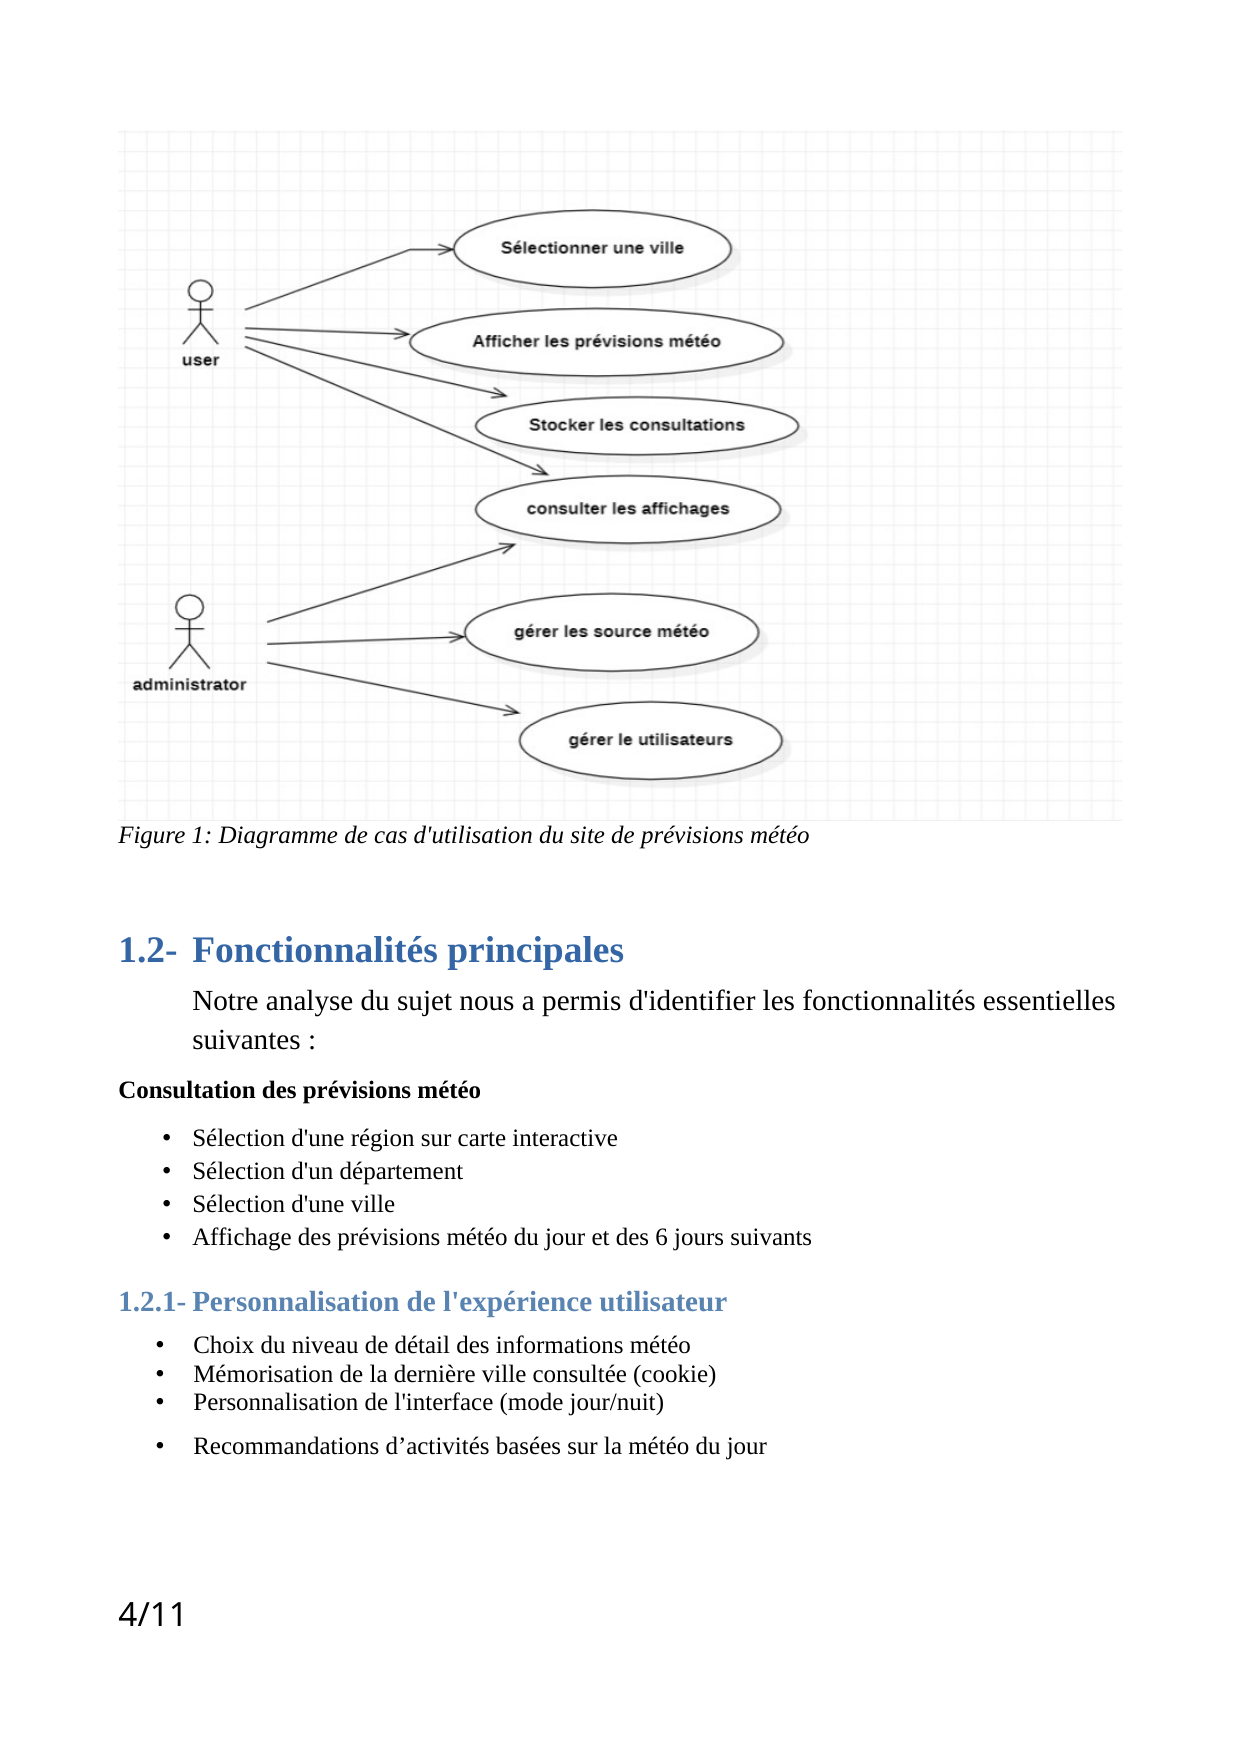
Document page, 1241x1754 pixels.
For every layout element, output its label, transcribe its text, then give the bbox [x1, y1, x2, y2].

text Consultation des prévisions météo [118, 1075, 1122, 1104]
list Recommandations d’activités basées sur la météo du jour [156, 1431, 1122, 1459]
list Choix du niveau de détail des informations météo [156, 1330, 1122, 1359]
subtitle Personnalisation de l'expérience utilisateur [118, 1284, 1122, 1317]
list Mémorisation de la dernière ville consultée (cookie) [156, 1359, 1122, 1387]
text Figure 1: Diagramme de cas d'utilisation du site de prévisions météo [118, 821, 1122, 849]
list Sélection d'une région sur carte interactive [162, 1123, 1122, 1151]
list Affichage des prévisions météo du jour et des 6 jours suivants [162, 1222, 1122, 1251]
picture [118, 130, 1123, 821]
text Notre analyse du sujet nous a permis d'identifier les fonctionnalités essentielles suivantes : [192, 983, 1122, 1056]
subtitle Fonctionnalités principales [118, 928, 1122, 971]
list Sélection d'un département [162, 1156, 1122, 1184]
list Sélection d'une ville [162, 1189, 1122, 1217]
list Personnalisation de l'interface (mode jour/nuit) [156, 1387, 1122, 1416]
